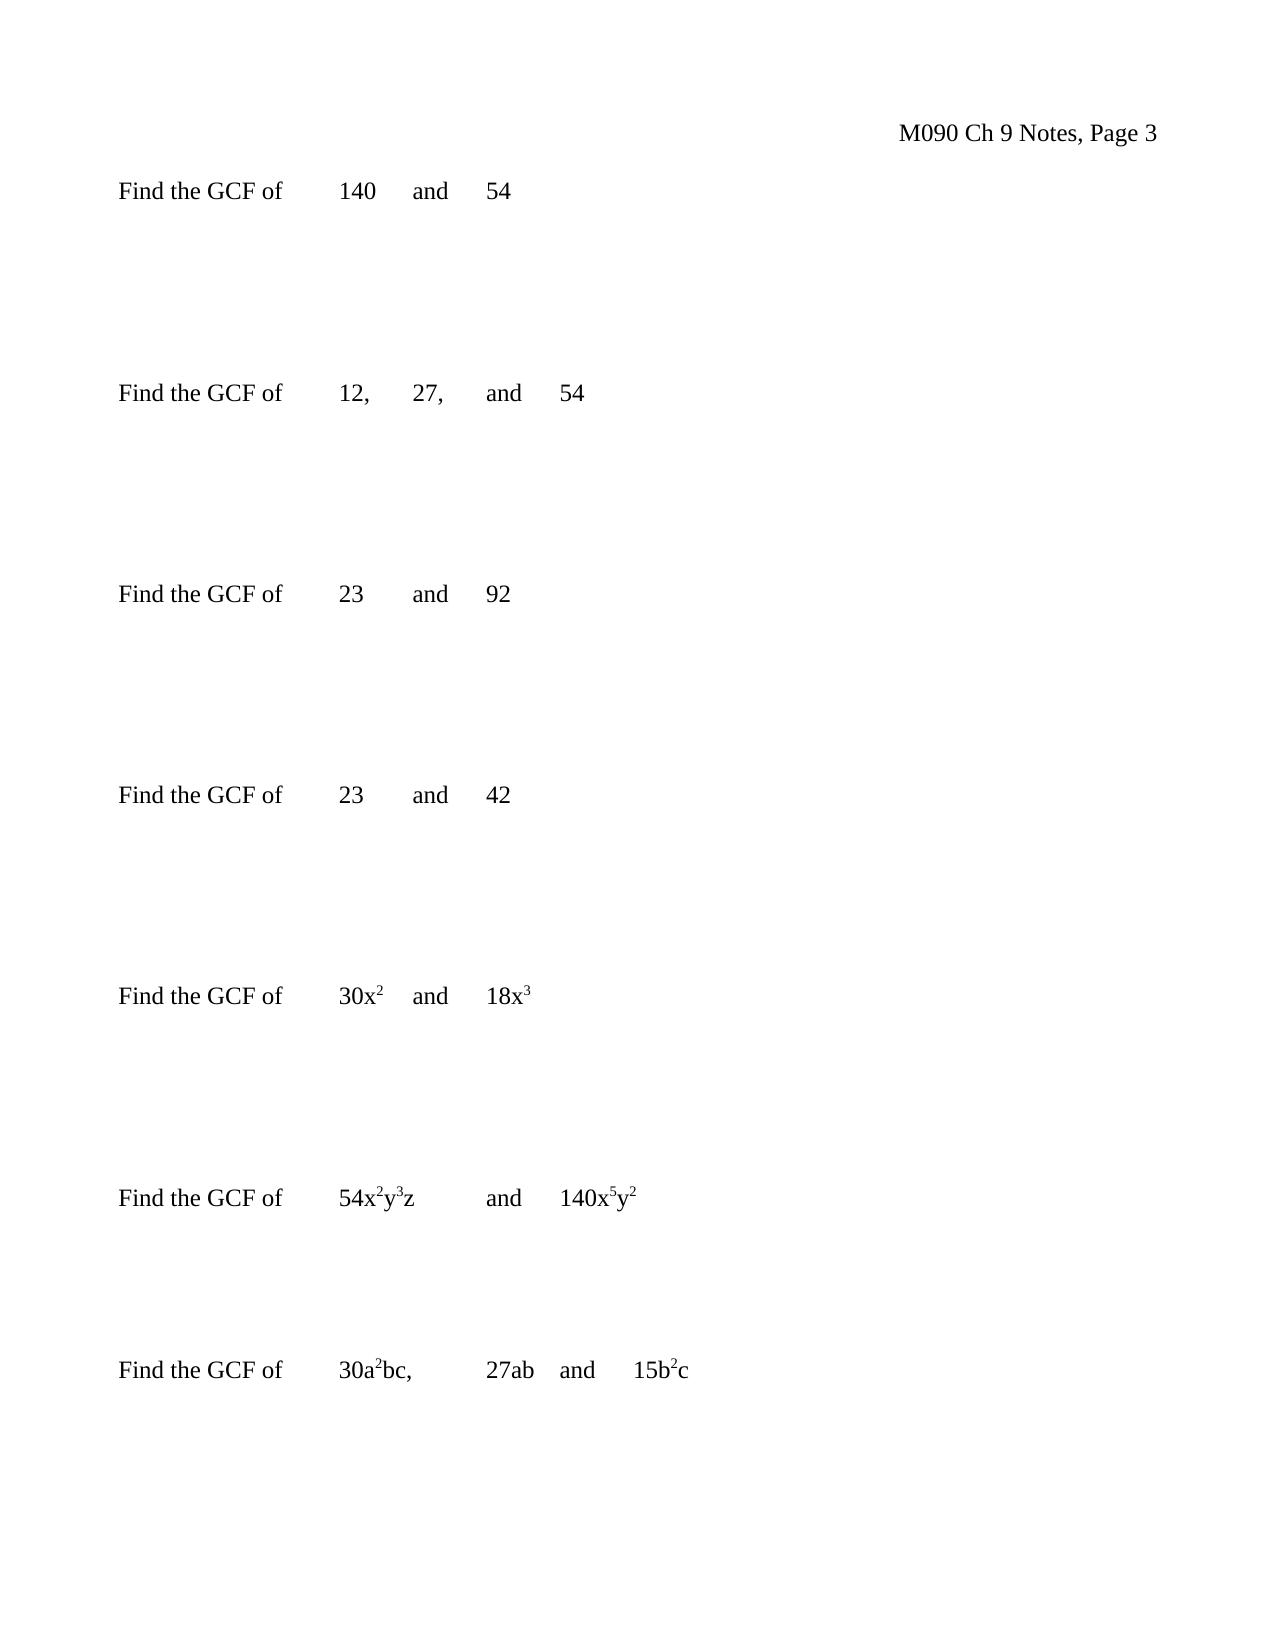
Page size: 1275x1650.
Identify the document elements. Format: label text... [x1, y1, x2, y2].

text Find the GCF of 23 and 92 [118, 579, 1157, 608]
text Find the GCF of 30x2 and 18x3 [118, 981, 1157, 1010]
text Find the GCF of 54x2y3z and 140x5y2 [118, 1183, 1157, 1211]
text Find the GCF of 23 and 42 [118, 780, 1157, 809]
text Find the GCF of 12, 27, and 54 [118, 378, 1157, 406]
text Find the GCF of 140 and 54 [118, 176, 1157, 205]
text Find the GCF of 30a2bc, 27ab and 15b2c [118, 1355, 1157, 1384]
